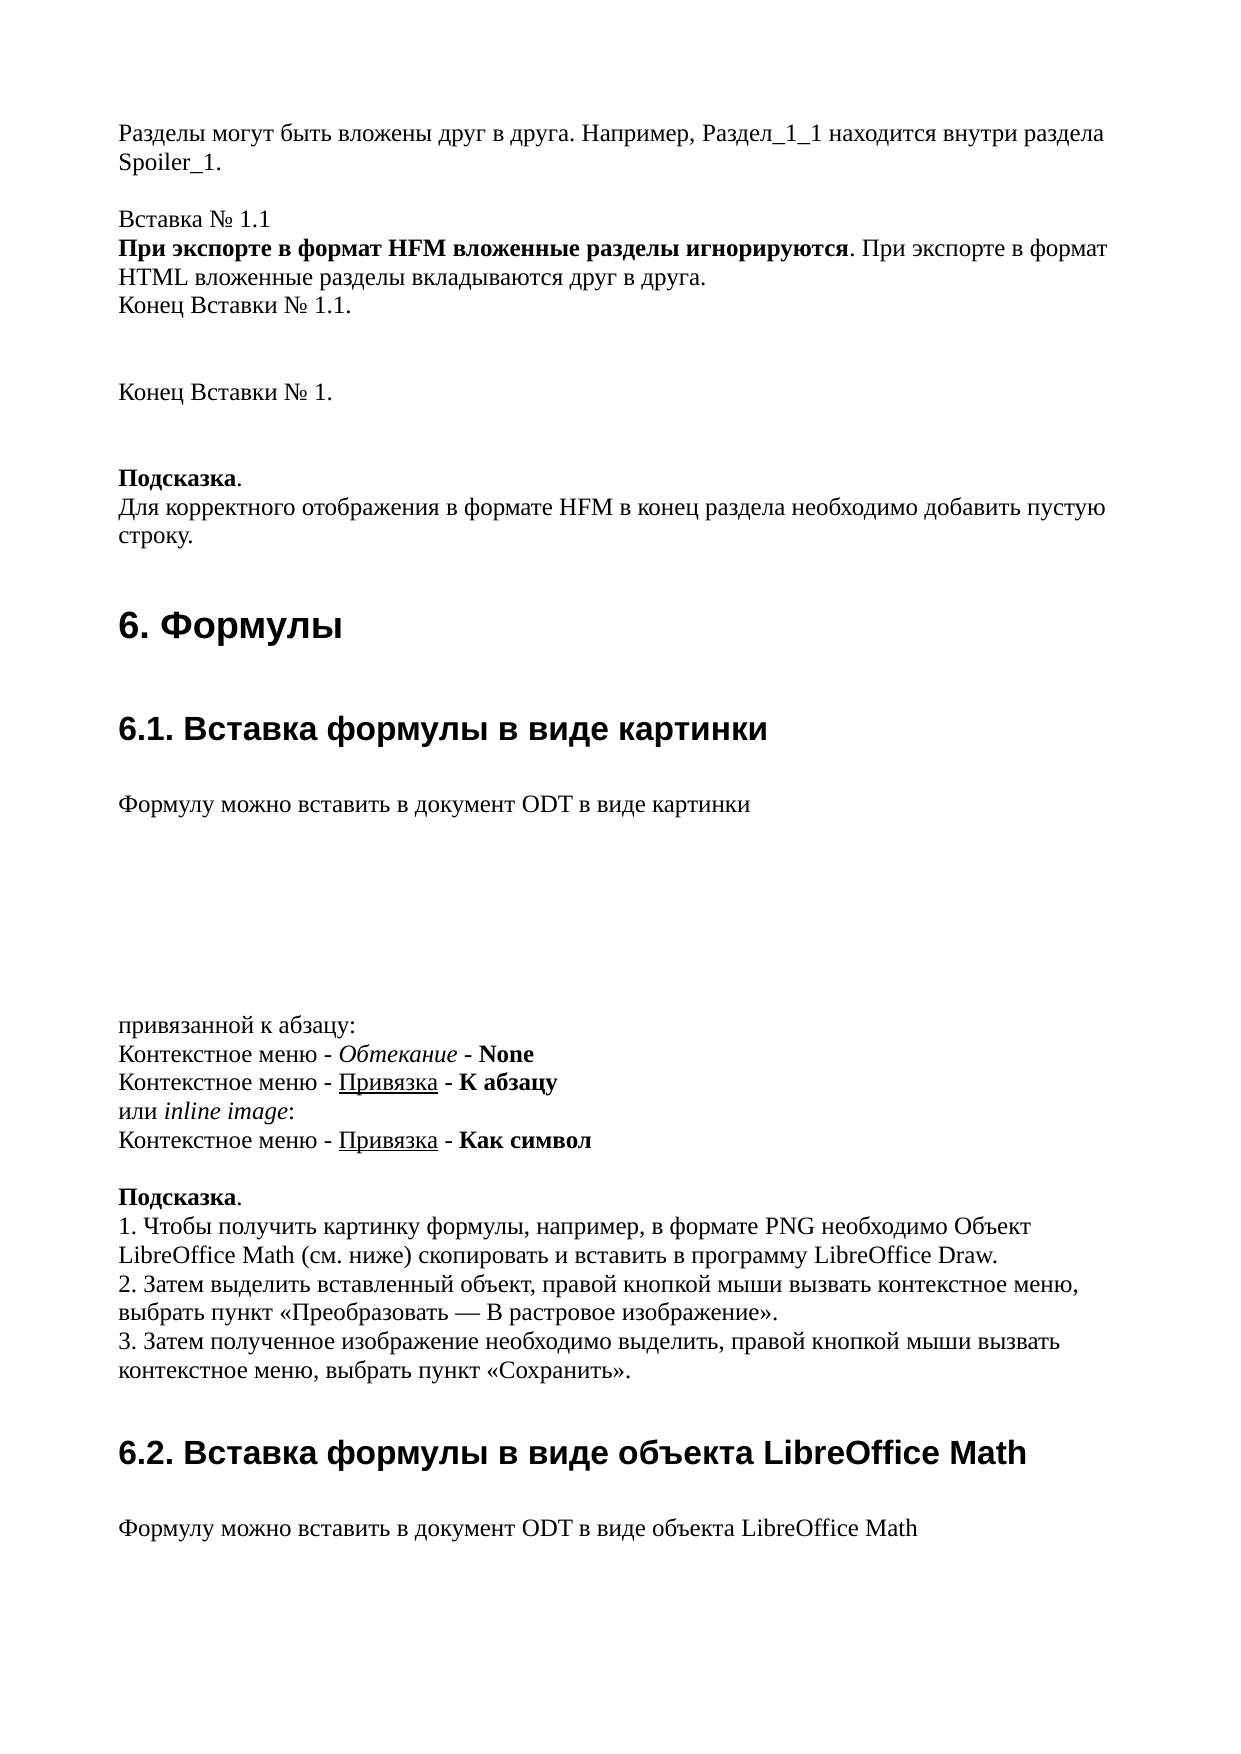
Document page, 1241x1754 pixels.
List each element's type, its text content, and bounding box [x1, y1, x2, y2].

subtitle 6.2. Вставка формулы в виде объекта LibreOffice Math [118, 1433, 1122, 1472]
text 2. Затем выделить вставленный объект, правой кнопкой мыши вызвать контекстное меню, выбрать пункт «Преобразовать — В растровое изображение». [118, 1269, 1122, 1326]
text Подсказка. [118, 463, 1122, 492]
text Контекстное меню - Привязка - К абзацу [118, 1067, 1122, 1096]
text 3. Затем полученное изображение необходимо выделить, правой кнопкой мыши вызвать контекстное меню, выбрать пункт «Сохранить». [118, 1326, 1122, 1384]
text привязанной к абзацу: [118, 1010, 1122, 1039]
text 1. Чтобы получить картинку формулы, например, в формате PNG необходимо Объект LibreOffice Math (см. ниже) скопировать и вставить в программу LibreOffice Draw. [118, 1211, 1122, 1269]
text При экспорте в формат HFM вложенные разделы игнорируются. При экспорте в формат HTML вложенные разделы вкладываются друг в друга. [118, 233, 1122, 291]
text или inline image: [118, 1096, 1122, 1125]
subtitle 6.1. Вставка формулы в виде картинки [118, 709, 1122, 747]
text Вставка № 1.1 [118, 204, 1122, 233]
text Контекстное меню - Обтекание - None [118, 1039, 1122, 1067]
subtitle 6. Формулы [118, 603, 1122, 647]
text Разделы могут быть вложены друг в друга. Например, Раздел_1_1 находится внутри раздела Spoiler_1. [118, 118, 1122, 176]
text Конец Вставки № 1.1. [118, 291, 1122, 319]
text Для корректного отображения в формате HFM в конец раздела необходимо добавить пустую строку. [118, 492, 1122, 549]
text Формулу можно вставить в документ ODT в виде картинки [118, 789, 1122, 817]
text Контекстное меню - Привязка - Как символ [118, 1125, 1122, 1154]
text Подсказка. [118, 1182, 1122, 1211]
text Формулу можно вставить в документ ODT в виде объекта LibreOffice Math [118, 1513, 1122, 1542]
text Конец Вставки № 1. [118, 377, 1122, 406]
